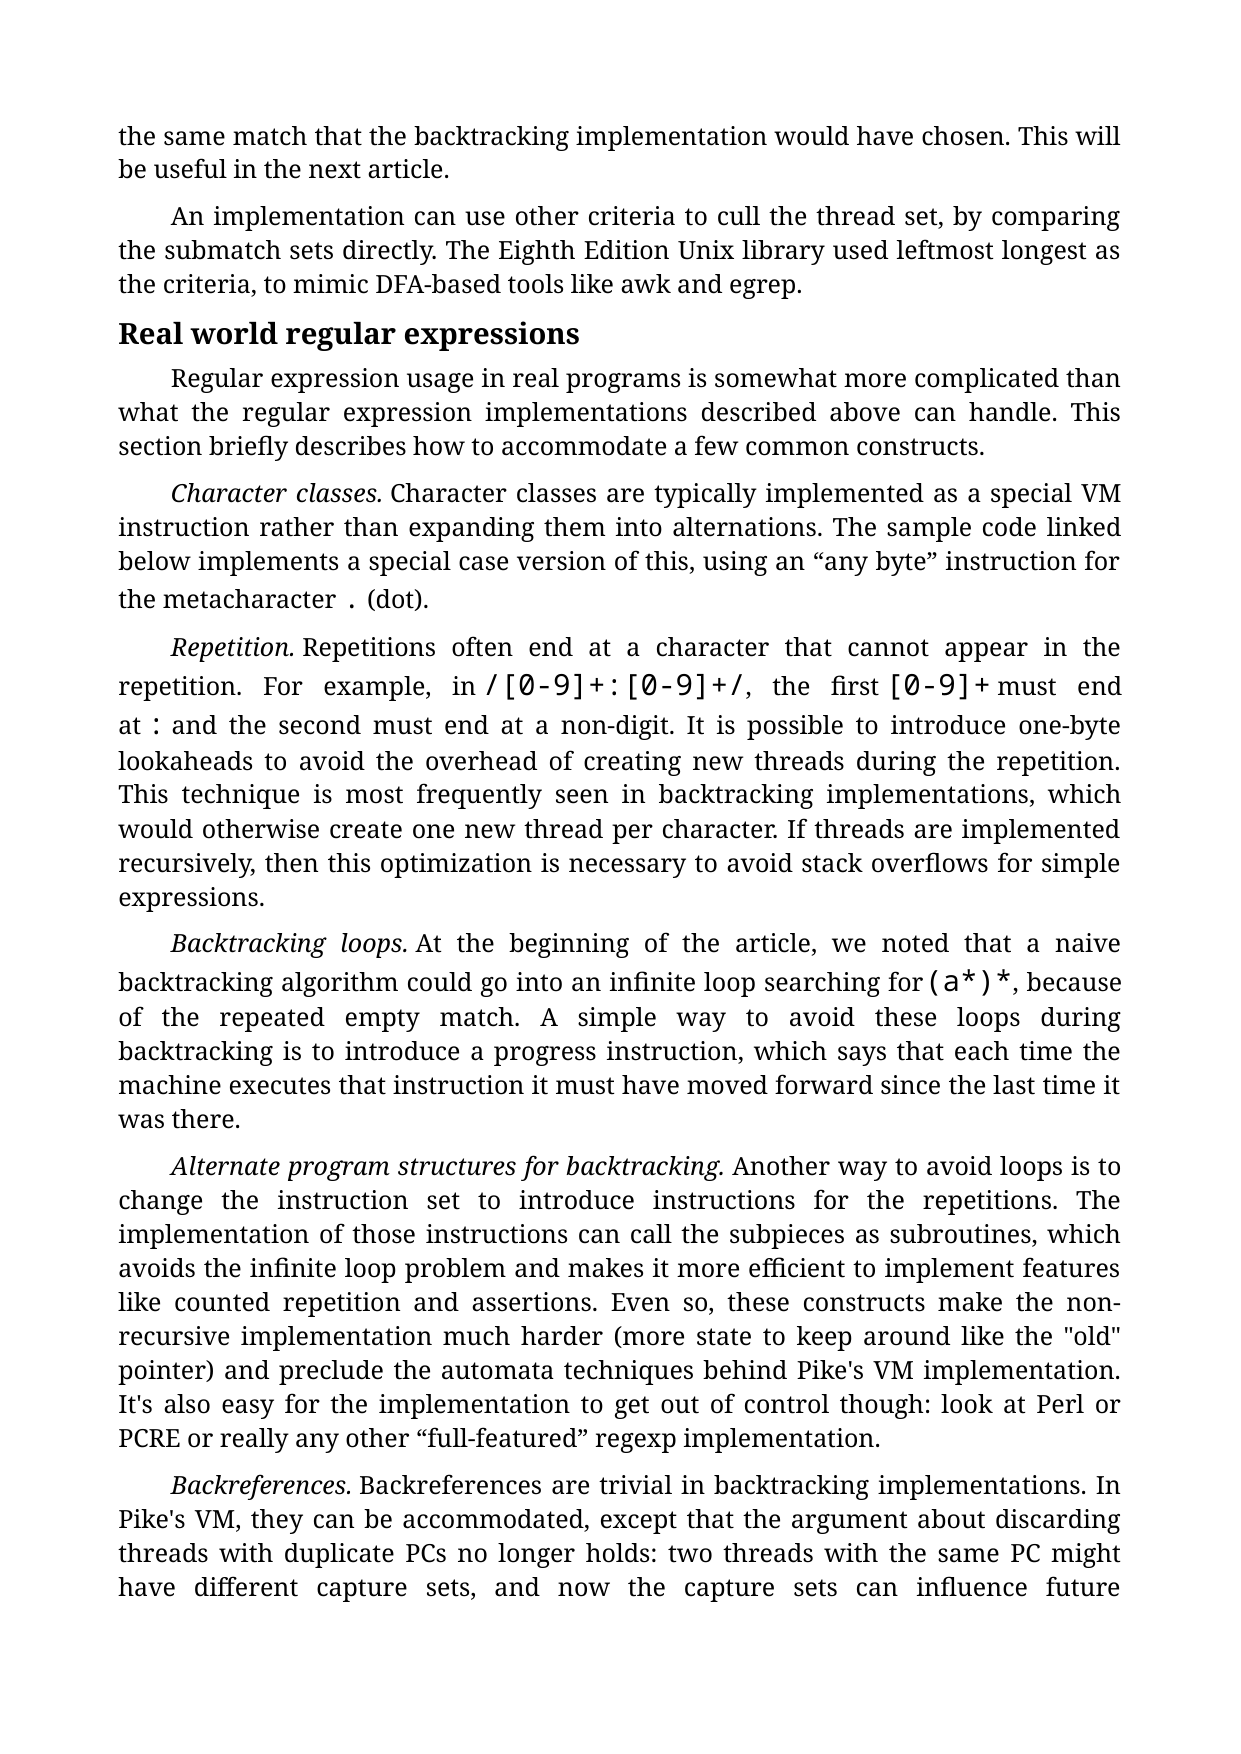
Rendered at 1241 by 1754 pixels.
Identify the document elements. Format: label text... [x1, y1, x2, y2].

text Repetition. Repetitions often end at a character that cannot appear in the repetition. For example, in /[0-9]+:[0-9]+/, the first [0-9]+ must end at : and the second must end at a non-digit. It is possible to introduce one-byte lookaheads to avoid the overhead of creating new threads during the repetition. This technique is most frequently seen in backtracking implementations, which would otherwise create one new thread per character. If threads are implemented recursively, then this optimization is necessary to avoid stack overflows for simple expressions. [118, 630, 1122, 913]
text Regular expression usage in real programs is somewhat more complicated than what the regular expression implementations described above can handle. This section briefly describes how to accommodate a few common constructs. [118, 361, 1122, 463]
text Backtracking loops. At the beginning of the article, we noted that a naive backtracking algorithm could go into an infinite loop searching for(a*)*, because of the repeated empty match. A simple way to avoid these loops during backtracking is to introduce a progress instruction, which says that each time the machine executes that instruction it must have moved forward since the last time it was there. [118, 926, 1122, 1136]
text the same match that the backtracking implementation would have chosen. This will be useful in the next article. [118, 118, 1122, 186]
text An implementation can use other criteria to cull the thread set, by comparing the submatch sets directly. The Eighth Edition Unix library used leftmost longest as the criteria, to mimic DFA-based tools like awk and egrep. [118, 199, 1122, 301]
text Alternate program structures for backtracking. Another way to avoid loops is to change the instruction set to introduce instructions for the repetitions. The implementation of those instructions can call the subpieces as subroutines, which avoids the infinite loop problem and makes it more efficient to implement features like counted repetition and assertions. Even so, these constructs make the non-recursive implementation much harder (more state to keep around like the "old" pointer) and preclude the automata techniques behind Pike's VM implementation. It's also easy for the implementation to get out of control though: look at Perl or PCRE or really any other “full-featured” regexp implementation. [118, 1148, 1122, 1455]
text Backreferences. Backreferences are trivial in backtracking implementations. In Pike's VM, they can be accommodated, except that the argument about discarding threads with duplicate PCs no longer holds: two threads with the same PC might have different capture sets, and now the capture sets can influence future [118, 1467, 1122, 1604]
text Character classes. Character classes are typically implemented as a special VM instruction rather than expanding them into alternations. The sample code linked below implements a special case version of this, using an “any byte” instruction for the metacharacter . (dot). [118, 475, 1122, 617]
subtitle Real world regular expressions [118, 313, 1122, 353]
